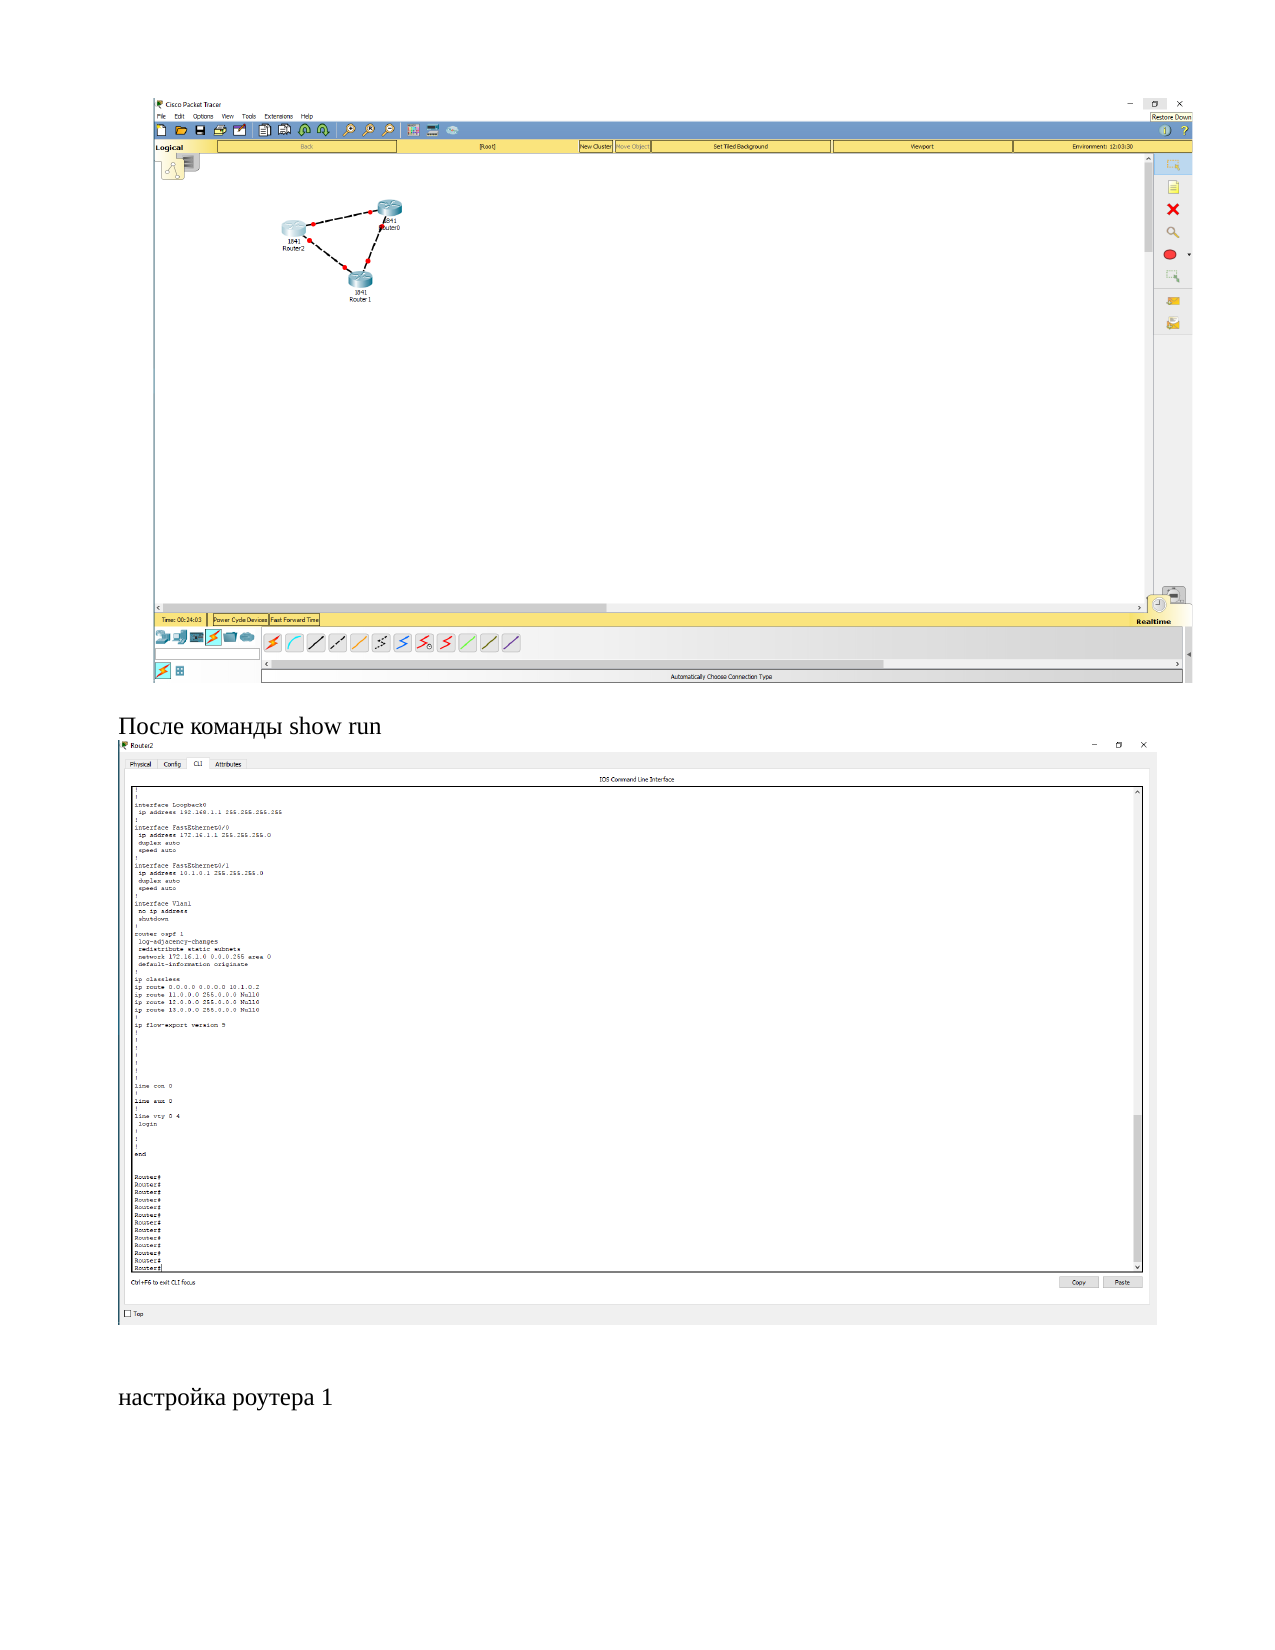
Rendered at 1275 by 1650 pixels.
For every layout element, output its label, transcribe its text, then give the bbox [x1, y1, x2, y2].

picture [153, 98, 1193, 683]
picture [118, 740, 1157, 1325]
text После команды show run [118, 711, 1157, 740]
text настройка роутера 1 [118, 1382, 1157, 1411]
